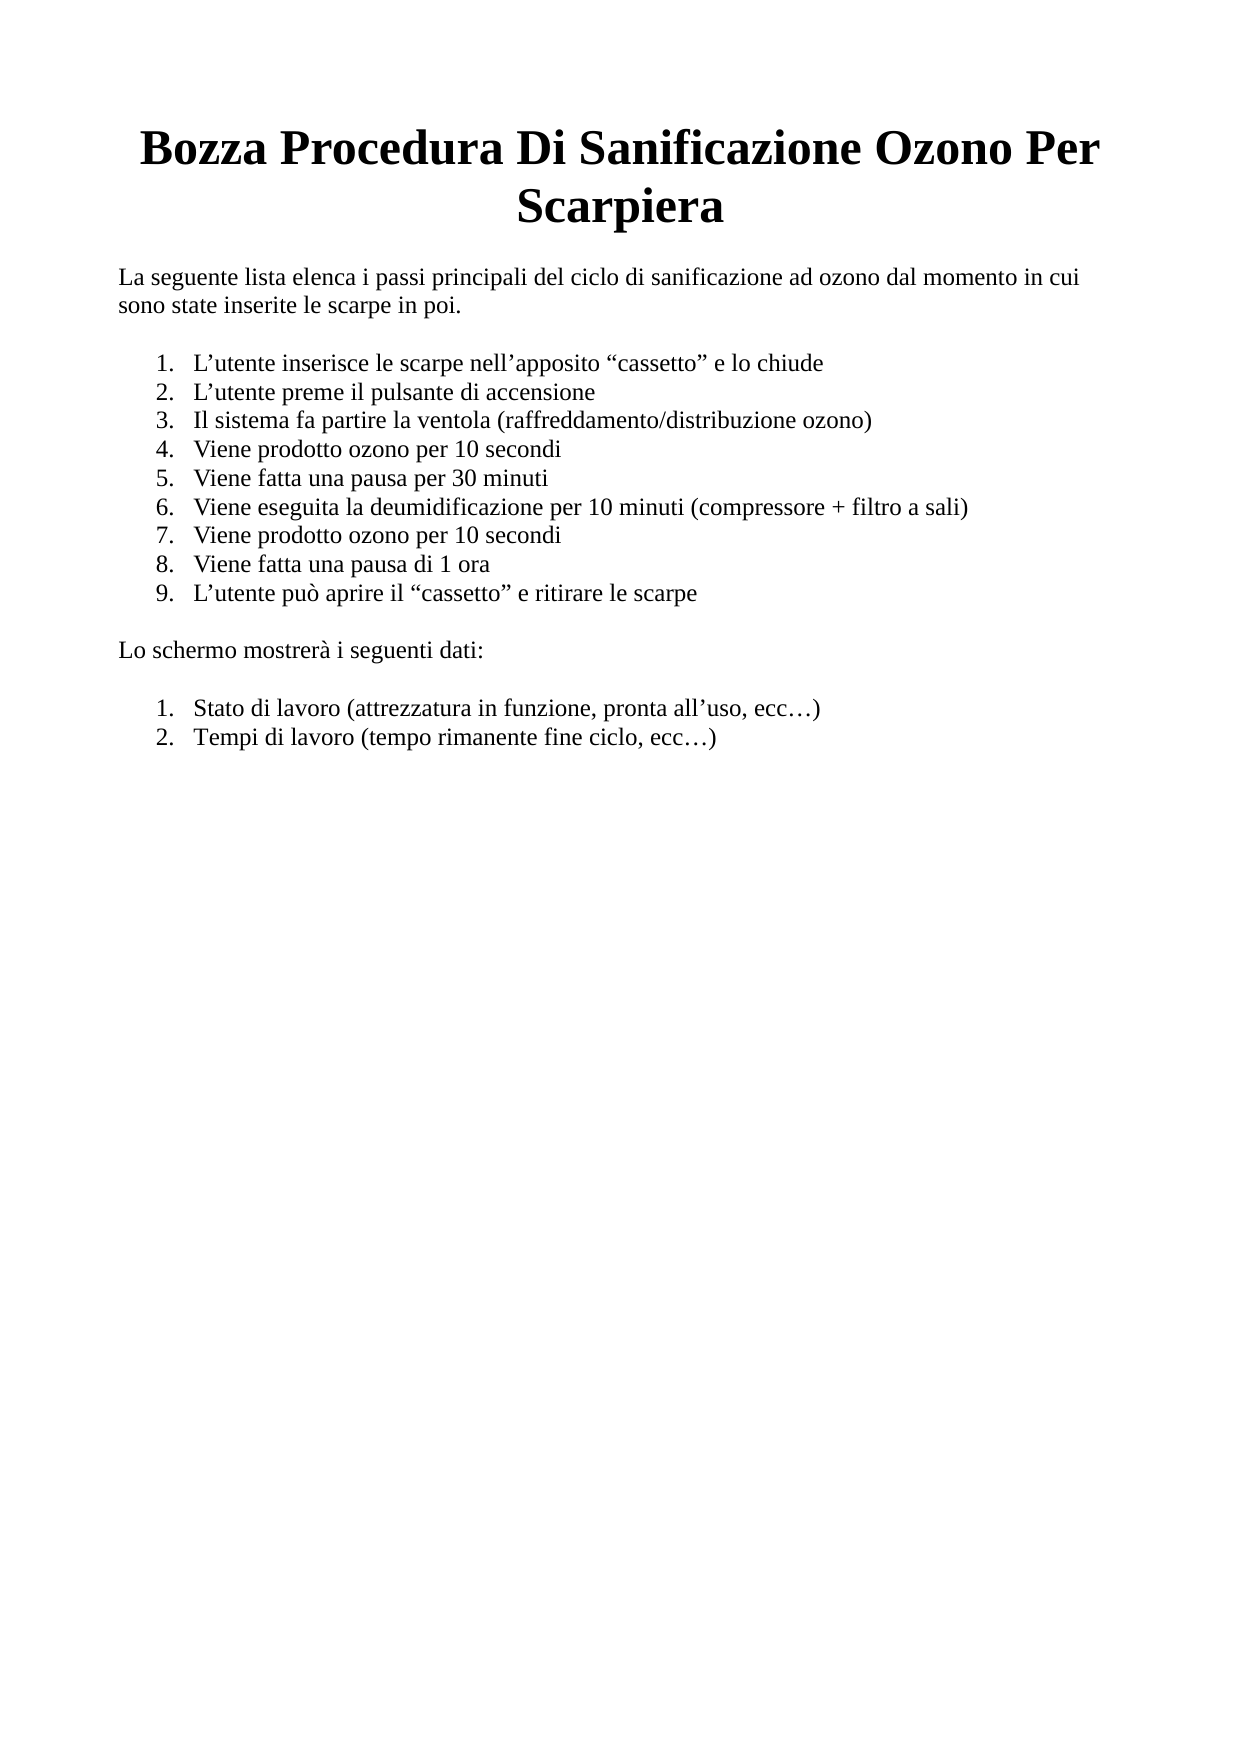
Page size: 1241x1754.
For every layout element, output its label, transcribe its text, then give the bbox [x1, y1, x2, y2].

list Viene fatta una pausa di 1 ora [156, 549, 1122, 578]
list L’utente può aprire il “cassetto” e ritirare le scarpe [156, 578, 1122, 607]
list Tempi di lavoro (tempo rimanente fine ciclo, ecc…) [156, 722, 1122, 751]
list Stato di lavoro (attrezzatura in funzione, pronta all’uso, ecc…) [156, 693, 1122, 722]
list L’utente inserisce le scarpe nell’apposito “cassetto” e lo chiude [156, 348, 1122, 377]
list Viene fatta una pausa per 30 minuti [156, 463, 1122, 492]
list L’utente preme il pulsante di accensione [156, 377, 1122, 406]
text Lo schermo mostrerà i seguenti dati: [118, 636, 1122, 664]
list Viene prodotto ozono per 10 secondi [156, 434, 1122, 463]
text Bozza Procedura Di Sanificazione Ozono Per Scarpiera [118, 118, 1122, 233]
list Il sistema fa partire la ventola (raffreddamento/distribuzione ozono) [156, 406, 1122, 434]
text La seguente lista elenca i passi principali del ciclo di sanificazione ad ozono dal momento in cui sono state inserite le scarpe in poi. [118, 262, 1122, 319]
list Viene prodotto ozono per 10 secondi [156, 521, 1122, 549]
list Viene eseguita la deumidificazione per 10 minuti (compressore + filtro a sali) [156, 492, 1122, 521]
